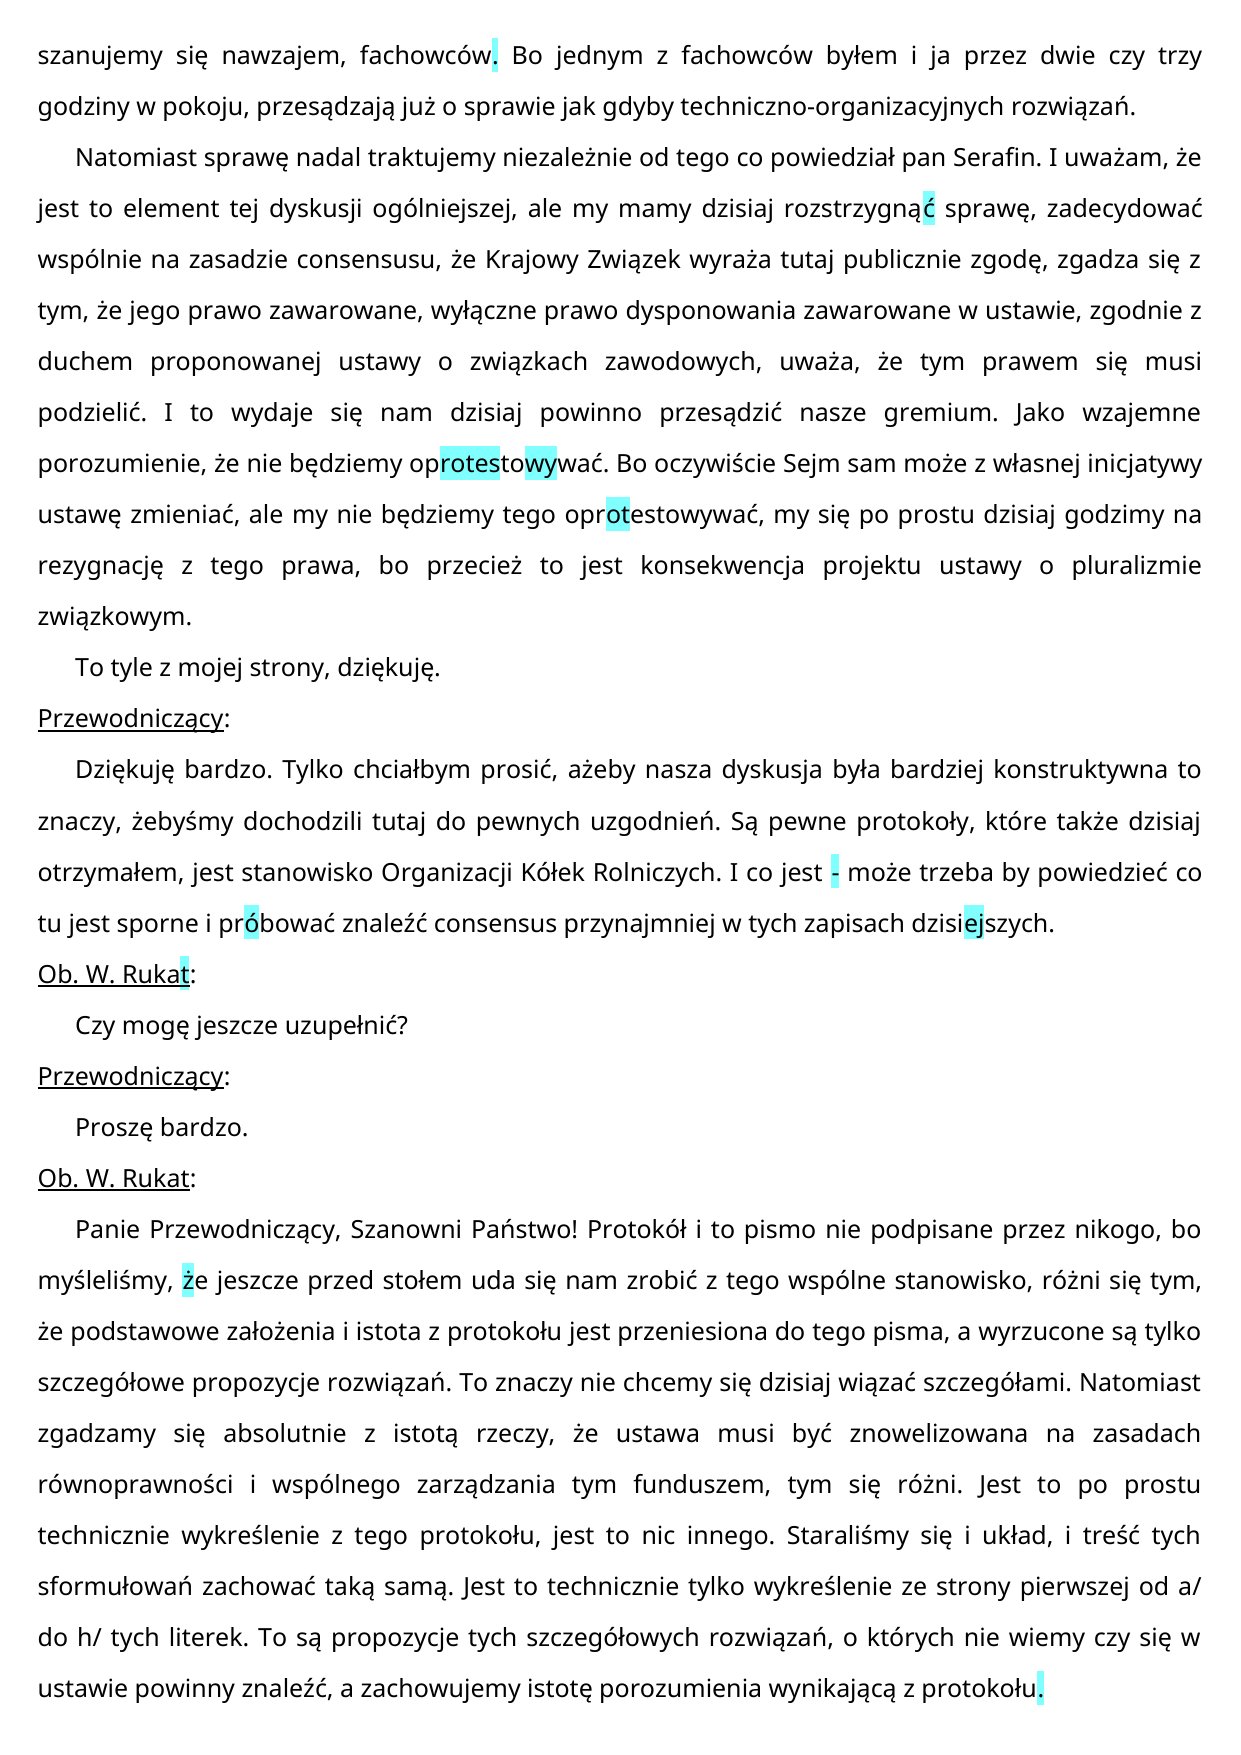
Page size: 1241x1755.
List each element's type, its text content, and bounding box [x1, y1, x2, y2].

text Panie Przewodniczący, Szanowni Państwo! Protokół i to pismo nie podpisane przez nikogo, bo myśleliśmy, że jeszcze przed stołem uda się nam zrobić z tego wspólne stanowisko, różni się tym, że podstawowe założenia i istota z protokołu jest przeniesiona do tego pisma, a wyrzucone są tylko szczegółowe propozycje rozwiązań. To znaczy nie chcemy się dzisiaj wiązać szczegółami. Natomiast zgadzamy się absolutnie z istotą rzeczy, że ustawa musi być znowelizowana na zasadach równoprawności i wspólnego zarządzania tym funduszem, tym się różni. Jest to po prostu technicznie wykreślenie z tego protokołu, jest to nic innego. Staraliśmy się i układ, i treść tych sformułowań zachować taką samą. Jest to technicznie tylko wykreślenie ze strony pierwszej od a/ do h/ tych literek. To są propozycje tych szczegółowych rozwiązań, o których nie wiemy czy się w ustawie powinny znaleźć, a zachowujemy istotę porozumienia wynikającą z protokołu. [37, 1211, 1203, 1705]
text Natomiast sprawę nadal traktujemy niezależnie od tego co powiedział pan Serafin. I uważam, że jest to element tej dyskusji ogólniejszej, ale my mamy dzisiaj rozstrzygnąć sprawę, zadecydować wspólnie na zasadzie consensusu, że Krajowy Związek wyraża tutaj publicznie zgodę, zgadza się z tym, że jego prawo zawarowane, wyłączne prawo dysponowania zawarowane w ustawie, zgodnie z duchem proponowanej ustawy o związkach zawodowych, uważa, że tym prawem się musi podzielić. I to wydaje się nam dzisiaj powinno przesądzić nasze gremium. Jako wzajemne porozumienie, że nie będziemy oprotestowywać. Bo oczywiście Sejm sam może z własnej inicjatywy ustawę zmieniać, ale my nie będziemy tego oprotestowywać, my się po prostu dzisiaj godzimy na rezygnację z tego prawa, bo przecież to jest konsekwencja projektu ustawy o pluralizmie związkowym. [37, 139, 1203, 633]
text Dziękuję bardzo. Tylko chciałbym prosić, ażeby nasza dyskusja była bardziej konstruktywna to znaczy, żebyśmy dochodzili tutaj do pewnych uzgodnień. Są pewne protokoły, które także dzisiaj otrzymałem, jest stanowisko Organizacji Kółek Rolniczych. I co jest - może trzeba by powiedzieć co tu jest sporne i próbować znaleźć consensus przynajmniej w tych zapisach dzisiejszych. [37, 752, 1203, 939]
text Przewodniczący: [37, 701, 1203, 735]
text Przewodniczący: [37, 1058, 1203, 1092]
text To tyle z mojej strony, dziękuję. [37, 650, 1203, 684]
text Proszę bardzo. [37, 1109, 1203, 1143]
text szanujemy się nawzajem, fachowców. Bo jednym z fachowców byłem i ja przez dwie czy trzy godziny w pokoju, przesądzają już o sprawie jak gdyby techniczno-organizacyjnych rozwiązań. [37, 37, 1203, 123]
text Ob. W. Rukat: [37, 956, 1203, 990]
text Czy mogę jeszcze uzupełnić? [37, 1007, 1203, 1041]
text Ob. W. Rukat: [37, 1160, 1203, 1194]
